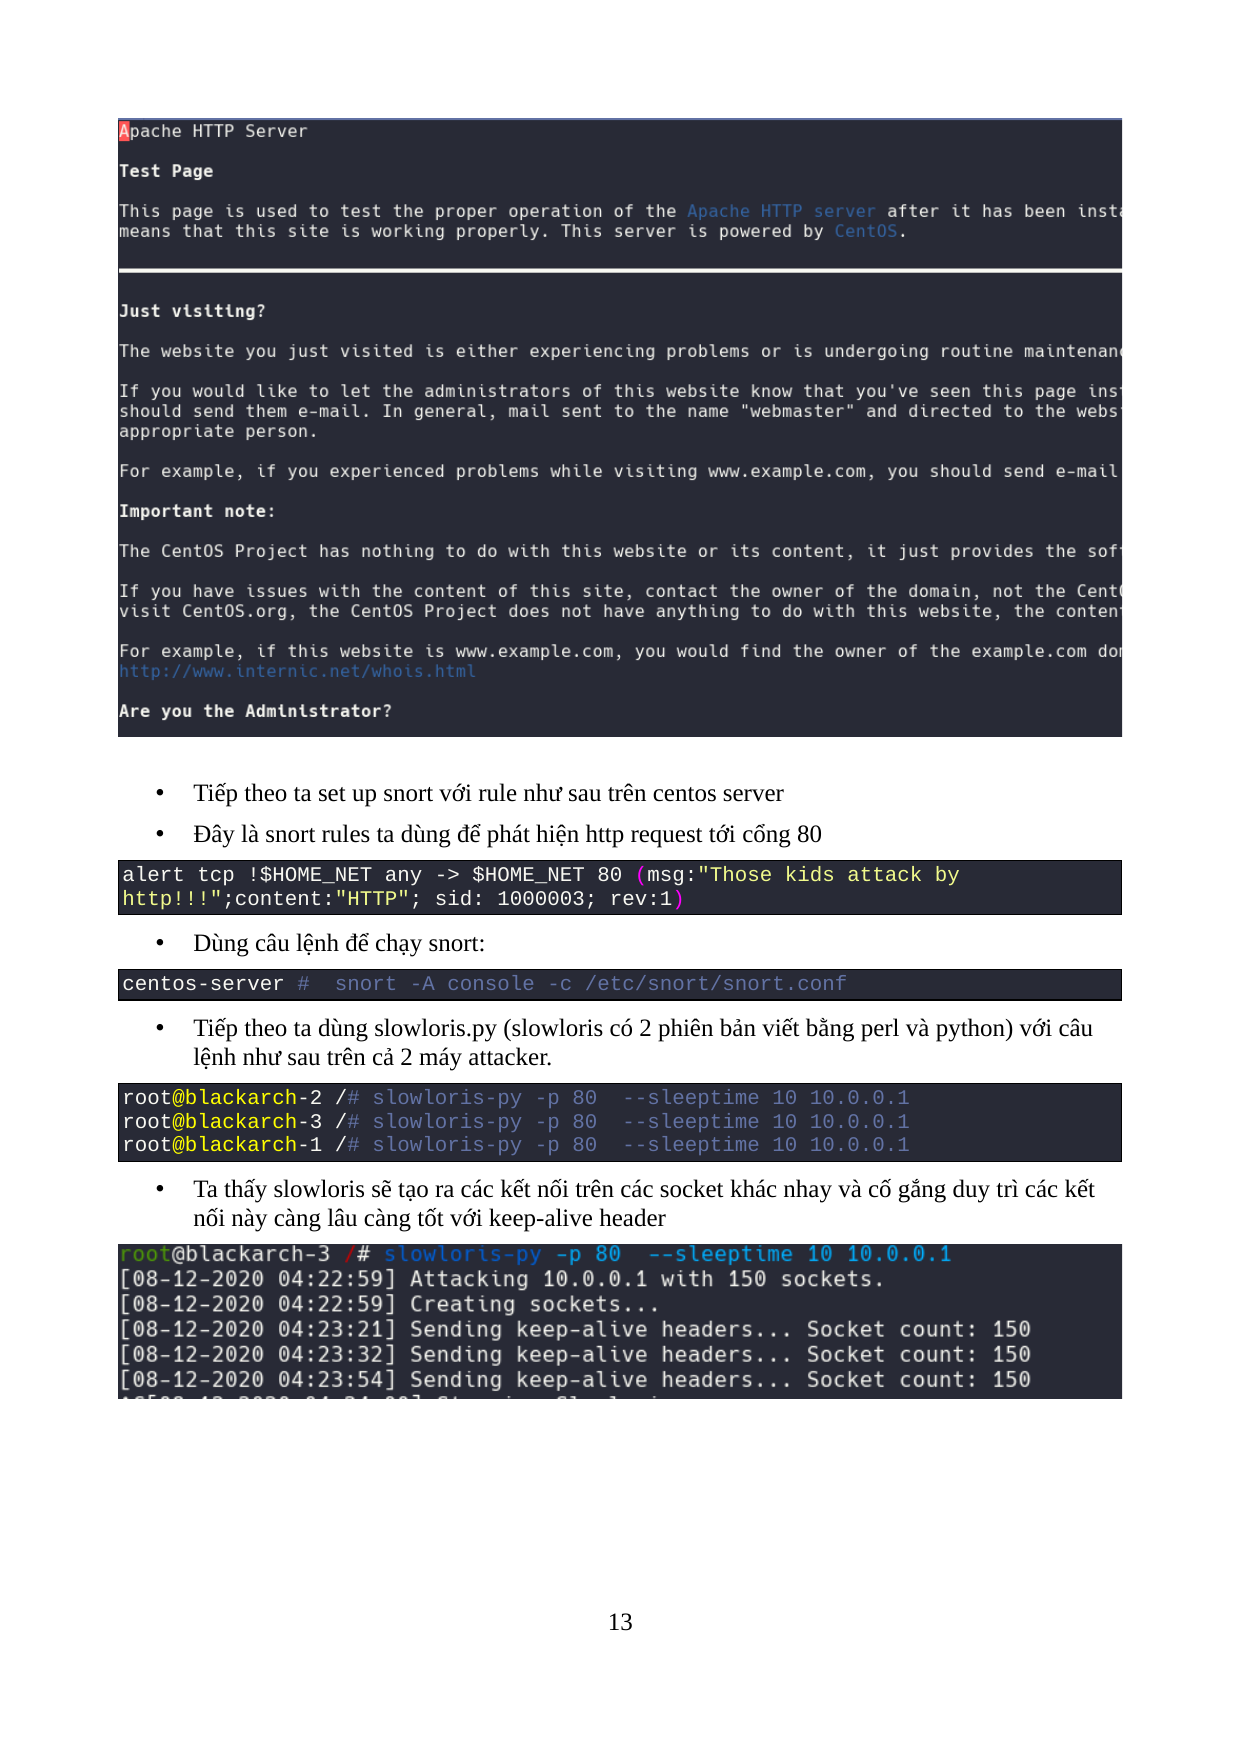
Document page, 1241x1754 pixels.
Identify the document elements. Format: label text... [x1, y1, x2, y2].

list Ta thấy slowloris sẽ tạo ra các kết nối trên các socket khác nhay và cố gắng duy trì các kết nối này càng lâu càng tốt với keep-alive header [156, 1174, 1122, 1232]
text alert tcp !$HOME_NET any -> $HOME_NET 80 (msg:"Those kids attack by http!!!";content:"HTTP"; sid: 1000003; rev:1) [119, 861, 1121, 914]
list Tiếp theo ta set up snort với rule như sau trên centos server [156, 778, 1122, 806]
list Dùng câu lệnh để chạy snort: [156, 928, 1122, 957]
list Tiếp theo ta dùng slowloris.py (slowloris có 2 phiên bản viết bằng perl và python) với câu lệnh như sau trên cả 2 máy attacker. [156, 1013, 1122, 1071]
text root@blackarch-2 /# slowloris-py -p 80 --sleeptime 10 10.0.0.1 [119, 1084, 1121, 1107]
text root@blackarch-1 /# slowloris-py -p 80 --sleeptime 10 10.0.0.1 [119, 1130, 1121, 1161]
text root@blackarch-3 /# slowloris-py -p 80 --sleeptime 10 10.0.0.1 [119, 1107, 1121, 1130]
text centos-server # snort -A console -c /etc/snort/snort.conf [119, 970, 1121, 999]
list Đây là snort rules ta dùng để phát hiện http request tới cổng 80 [156, 819, 1122, 848]
